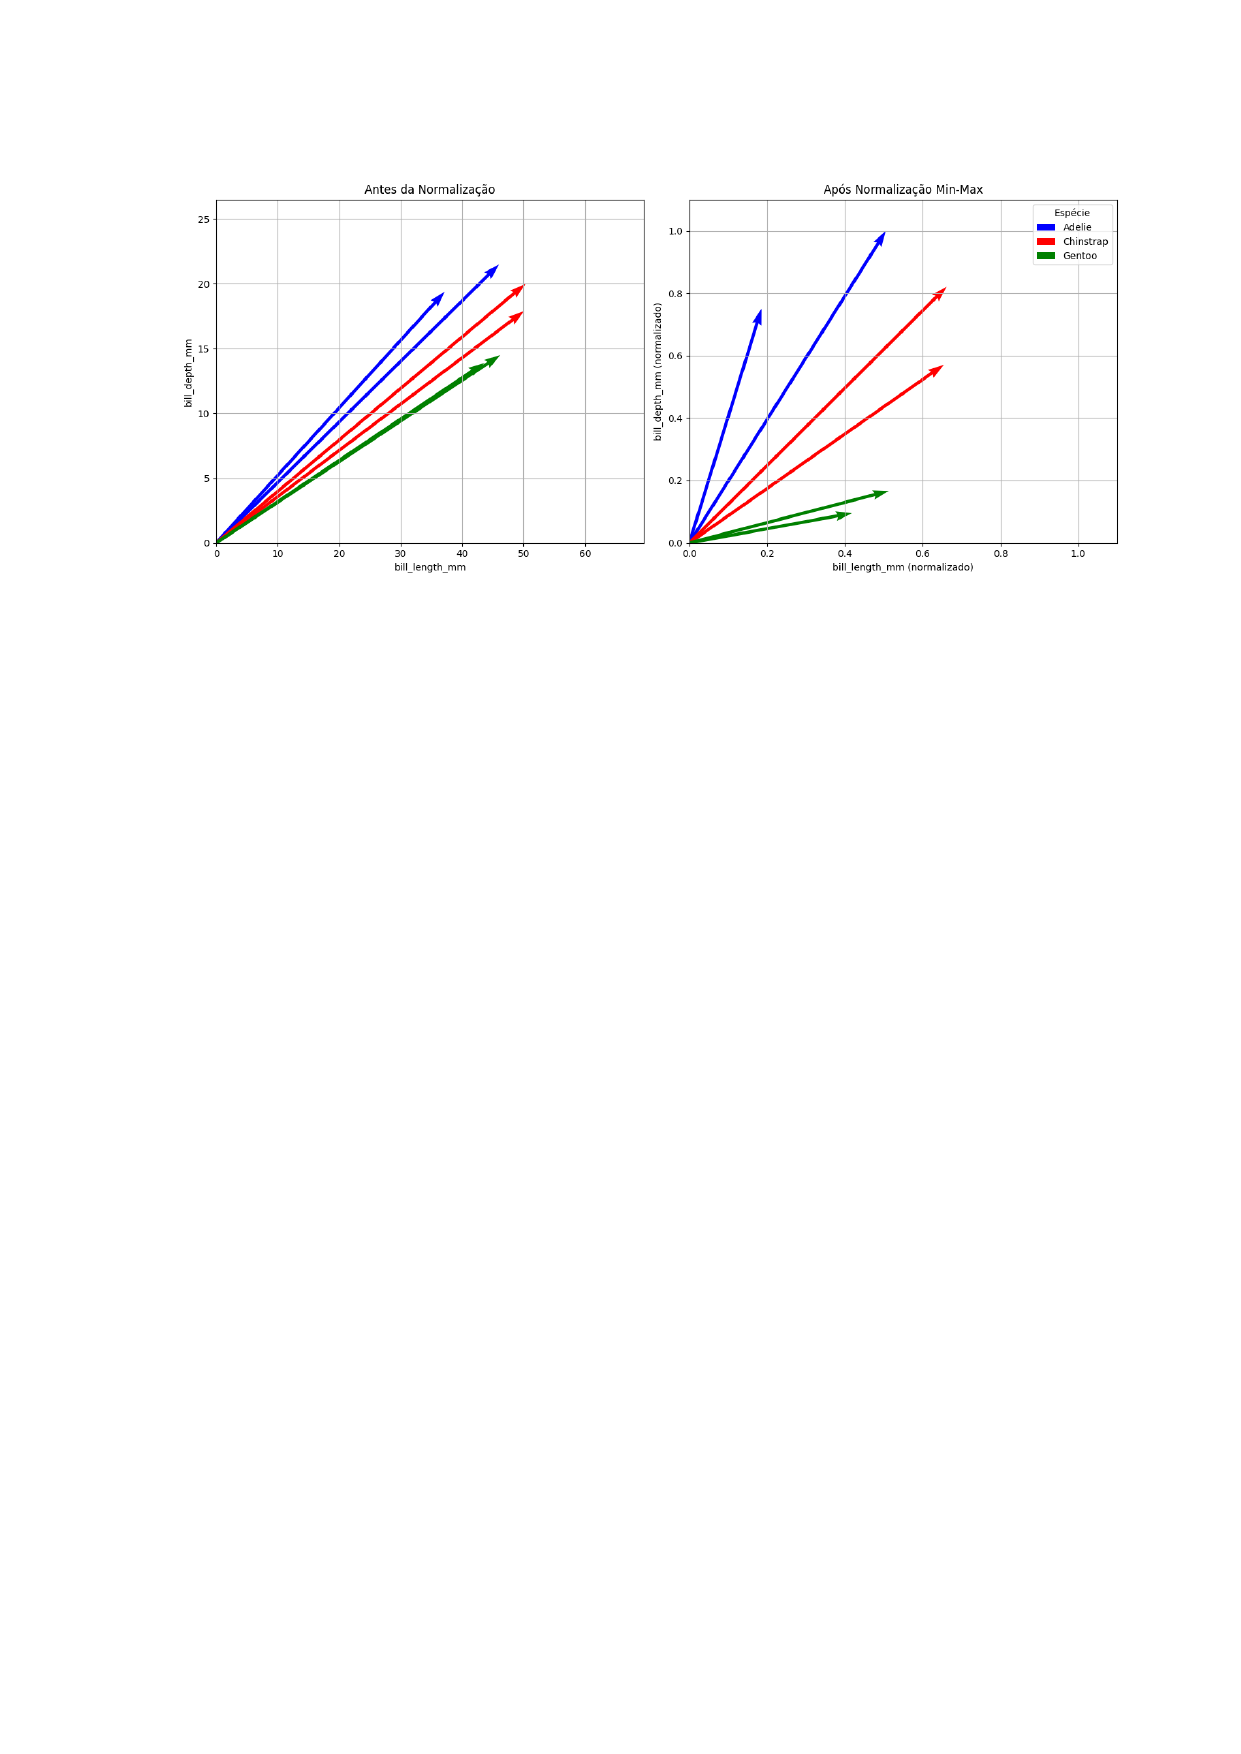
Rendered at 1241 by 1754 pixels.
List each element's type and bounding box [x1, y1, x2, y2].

picture [177, 177, 1123, 579]
